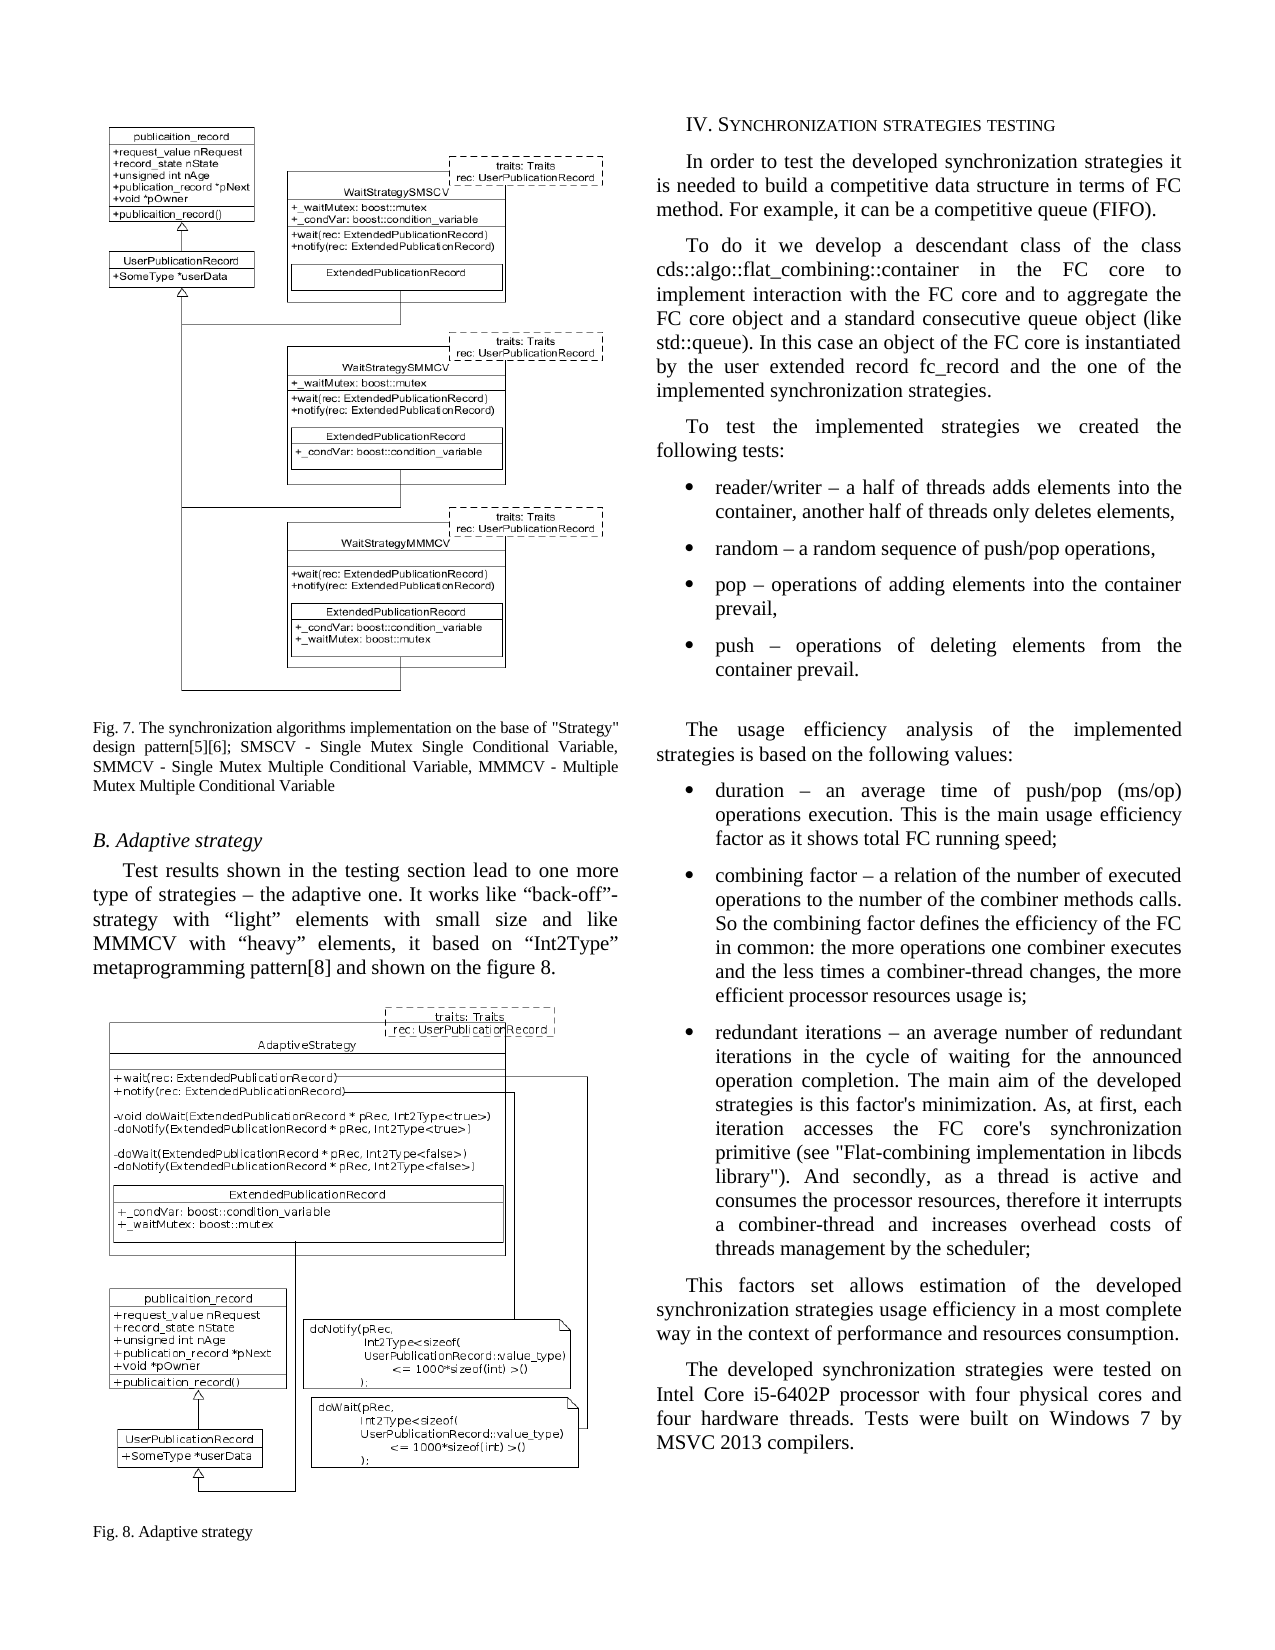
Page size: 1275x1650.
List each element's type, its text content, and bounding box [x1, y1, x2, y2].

list redundant iterations – an average number of redundant iterations in the cycle of waiting for the announced operation completion. The main aim of the developed strategies is this factor's minimization. As, at first, each iteration accesses the FC core's synchronization primitive (see "Flat-combining implementation in libcds library"). And secondly, as a thread is active and consumes the processor resources, therefore it interrupts a combiner-thread and increases overhead costs of threads management by the scheduler; [686, 1019, 1182, 1260]
list push – operations of deleting elements from the container prevail. [686, 633, 1182, 681]
text Fig. 7. The synchronization algorithms implementation on the base of "Strategy" design pattern[5][6]; SMSCV - Single Mutex Single Conditional Variable, SMMCV - Single Mutex Multiple Conditional Variable, MMMCV - Multiple Mutex Multiple Conditional Variable [93, 718, 619, 795]
text This factors set allows estimation of the developed synchronization strategies usage efficiency in a most complete way in the context of performance and resources consumption. [656, 1273, 1182, 1345]
list pop – operations of adding elements into the container prevail, [686, 572, 1182, 620]
list random – a random sequence of push/pop operations, [686, 536, 1182, 559]
text The developed synchronization strategies were tested on Intel Core i5-6402P processor with four physical cores and four hardware threads. Tests were built on Windows 7 by MSVC 2013 compilers. [656, 1357, 1182, 1454]
text The usage efficiency analysis of the implemented strategies is based on the following values: [656, 717, 1182, 766]
picture [92, 112, 619, 697]
picture [92, 991, 619, 1522]
list reader/writer – a half of threads adds elements into the container, another half of threads only deletes elements, [686, 475, 1182, 523]
text IV. Synchronization strategies testing [656, 112, 1182, 136]
text To do it we develop a descendant class of the class cds::algo::flat_combining::container in the FC core to implement interaction with the FC core and to aggregate the FC core object and a standard consecutive queue object (like std::queue). In this case an object of the FC core is instantiated by the user extended record fc_record and the one of the implemented synchronization strategies. [656, 233, 1182, 402]
text In order to test the developed synchronization strategies it is needed to build a competitive data structure in terms of FC method. For example, it can be a competitive queue (FIFO). [656, 149, 1182, 221]
text To test the implemented strategies we created the following tests: [656, 414, 1182, 462]
text B. Adaptive strategy [93, 828, 619, 852]
text Test results shown in the testing section lead to one more type of strategies – the adaptive one. It works like “back-off”-strategy with “light” elements with small size and like MMMCV with “heavy” elements, it based on “Int2Type” metaprogramming pattern[8] and shown on the figure 8. [93, 858, 619, 979]
list duration – an average time of push/pop (ms/op) operations execution. This is the main usage efficiency factor as it shows total FC running speed; [686, 778, 1182, 850]
list combining factor – a relation of the number of executed operations to the number of the combiner methods calls. So the combining factor defines the efficiency of the FC in common: the more operations one combiner executes and the less times a combiner-thread changes, the more efficient processor resources usage is; [686, 863, 1182, 1007]
